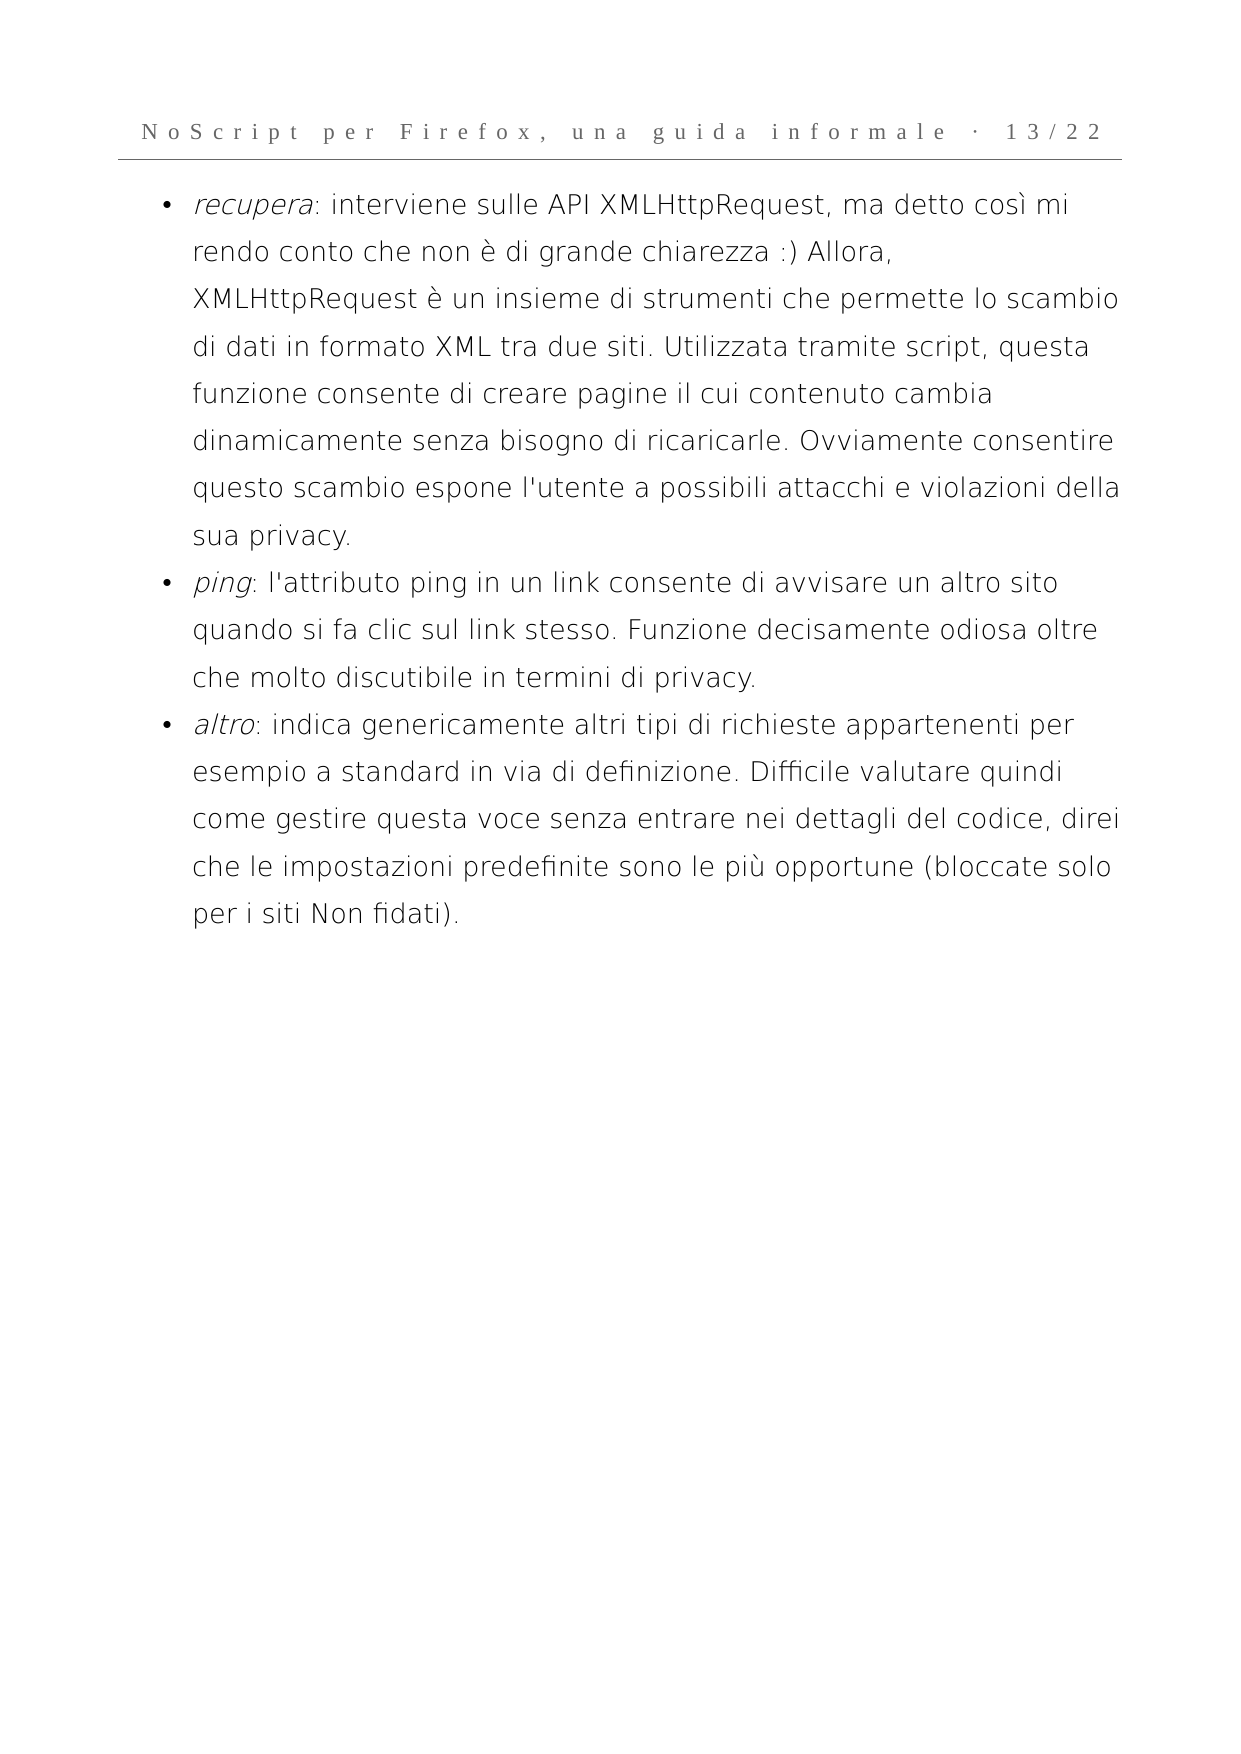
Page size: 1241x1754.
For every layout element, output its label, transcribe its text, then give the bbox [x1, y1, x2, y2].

list ping: l'attributo ping in un link consente di avvisare un altro sito quando si fa clic sul link stesso. Funzione decisamente odiosa oltre che molto discutibile in termini di privacy. [162, 567, 1122, 693]
list altro: indica genericamente altri tipi di richieste appartenenti per esempio a standard in via di definizione. Difficile valutare quindi come gestire questa voce senza entrare nei dettagli del codice, direi che le impostazioni predefinite sono le più opportune (bloccate solo per i siti Non fidati). [162, 709, 1122, 930]
list recupera: interviene sulle API XMLHttpRequest, ma detto così mi rendo conto che non è di grande chiarezza :) Allora, XMLHttpRequest è un insieme di strumenti che permette lo scambio di dati in formato XML tra due siti. Utilizzata tramite script, questa funzione consente di creare pagine il cui contenuto cambia dinamicamente senza bisogno di ricaricarle. Ovviamente consentire questo scambio espone l'utente a possibili attacchi e violazioni della sua privacy. [162, 189, 1122, 552]
